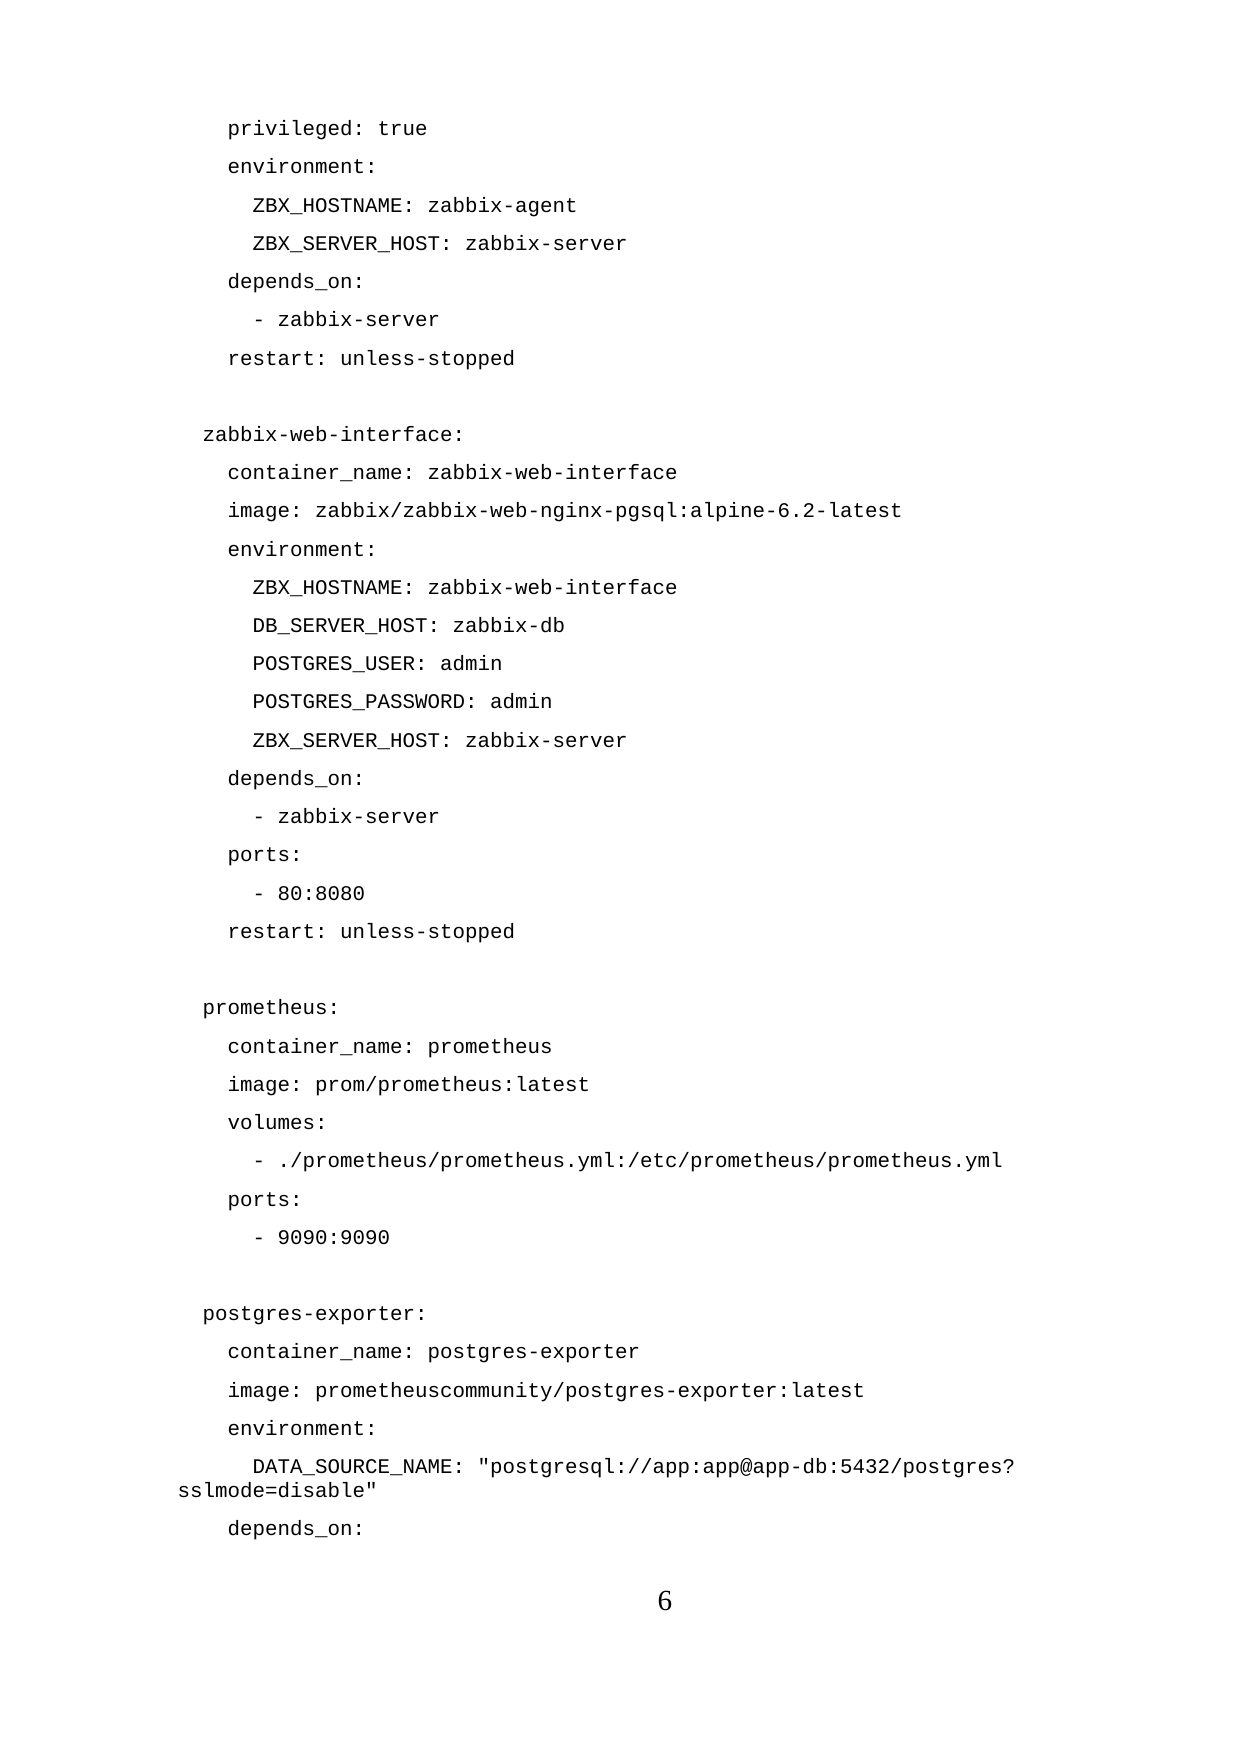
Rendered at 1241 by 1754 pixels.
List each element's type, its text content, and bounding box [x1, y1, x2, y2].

text ZBX_HOSTNAME: zabbix-web-interface [177, 577, 1152, 601]
text container_name: postgres-exporter [177, 1341, 1152, 1365]
text ZBX_HOSTNAME: zabbix-agent [177, 194, 1152, 218]
text environment: [177, 156, 1152, 180]
text - zabbix-server [177, 309, 1152, 333]
text DATA_SOURCE_NAME: "postgresql://app:app@app-db:5432/postgres?sslmode=disable" [177, 1456, 1152, 1503]
text image: prom/prometheus:latest [177, 1074, 1152, 1097]
text POSTGRES_USER: admin [177, 653, 1152, 677]
text ZBX_SERVER_HOST: zabbix-server [177, 233, 1152, 256]
text image: prometheuscommunity/postgres-exporter:latest [177, 1380, 1152, 1403]
text - zabbix-server [177, 806, 1152, 830]
text ports: [177, 1188, 1152, 1212]
text restart: unless-stopped [177, 347, 1152, 371]
text prometheus: [177, 997, 1152, 1021]
text - 9090:9090 [177, 1227, 1152, 1250]
text container_name: prometheus [177, 1036, 1152, 1059]
text environment: [177, 539, 1152, 562]
text - 80:8080 [177, 883, 1152, 906]
text restart: unless-stopped [177, 921, 1152, 944]
text depends_on: [177, 768, 1152, 792]
text - ./prometheus/prometheus.yml:/etc/prometheus/prometheus.yml [177, 1150, 1152, 1174]
text depends_on: [177, 1518, 1152, 1542]
text privileged: true [177, 118, 1152, 142]
text ports: [177, 844, 1152, 868]
text zabbix-web-interface: [177, 424, 1152, 448]
text DB_SERVER_HOST: zabbix-db [177, 615, 1152, 639]
text environment: [177, 1418, 1152, 1442]
text ZBX_SERVER_HOST: zabbix-server [177, 730, 1152, 753]
text depends_on: [177, 271, 1152, 295]
text postgres-exporter: [177, 1303, 1152, 1327]
text volumes: [177, 1112, 1152, 1136]
text image: zabbix/zabbix-web-nginx-pgsql:alpine-6.2-latest [177, 500, 1152, 524]
text POSTGRES_PASSWORD: admin [177, 692, 1152, 715]
text container_name: zabbix-web-interface [177, 462, 1152, 486]
